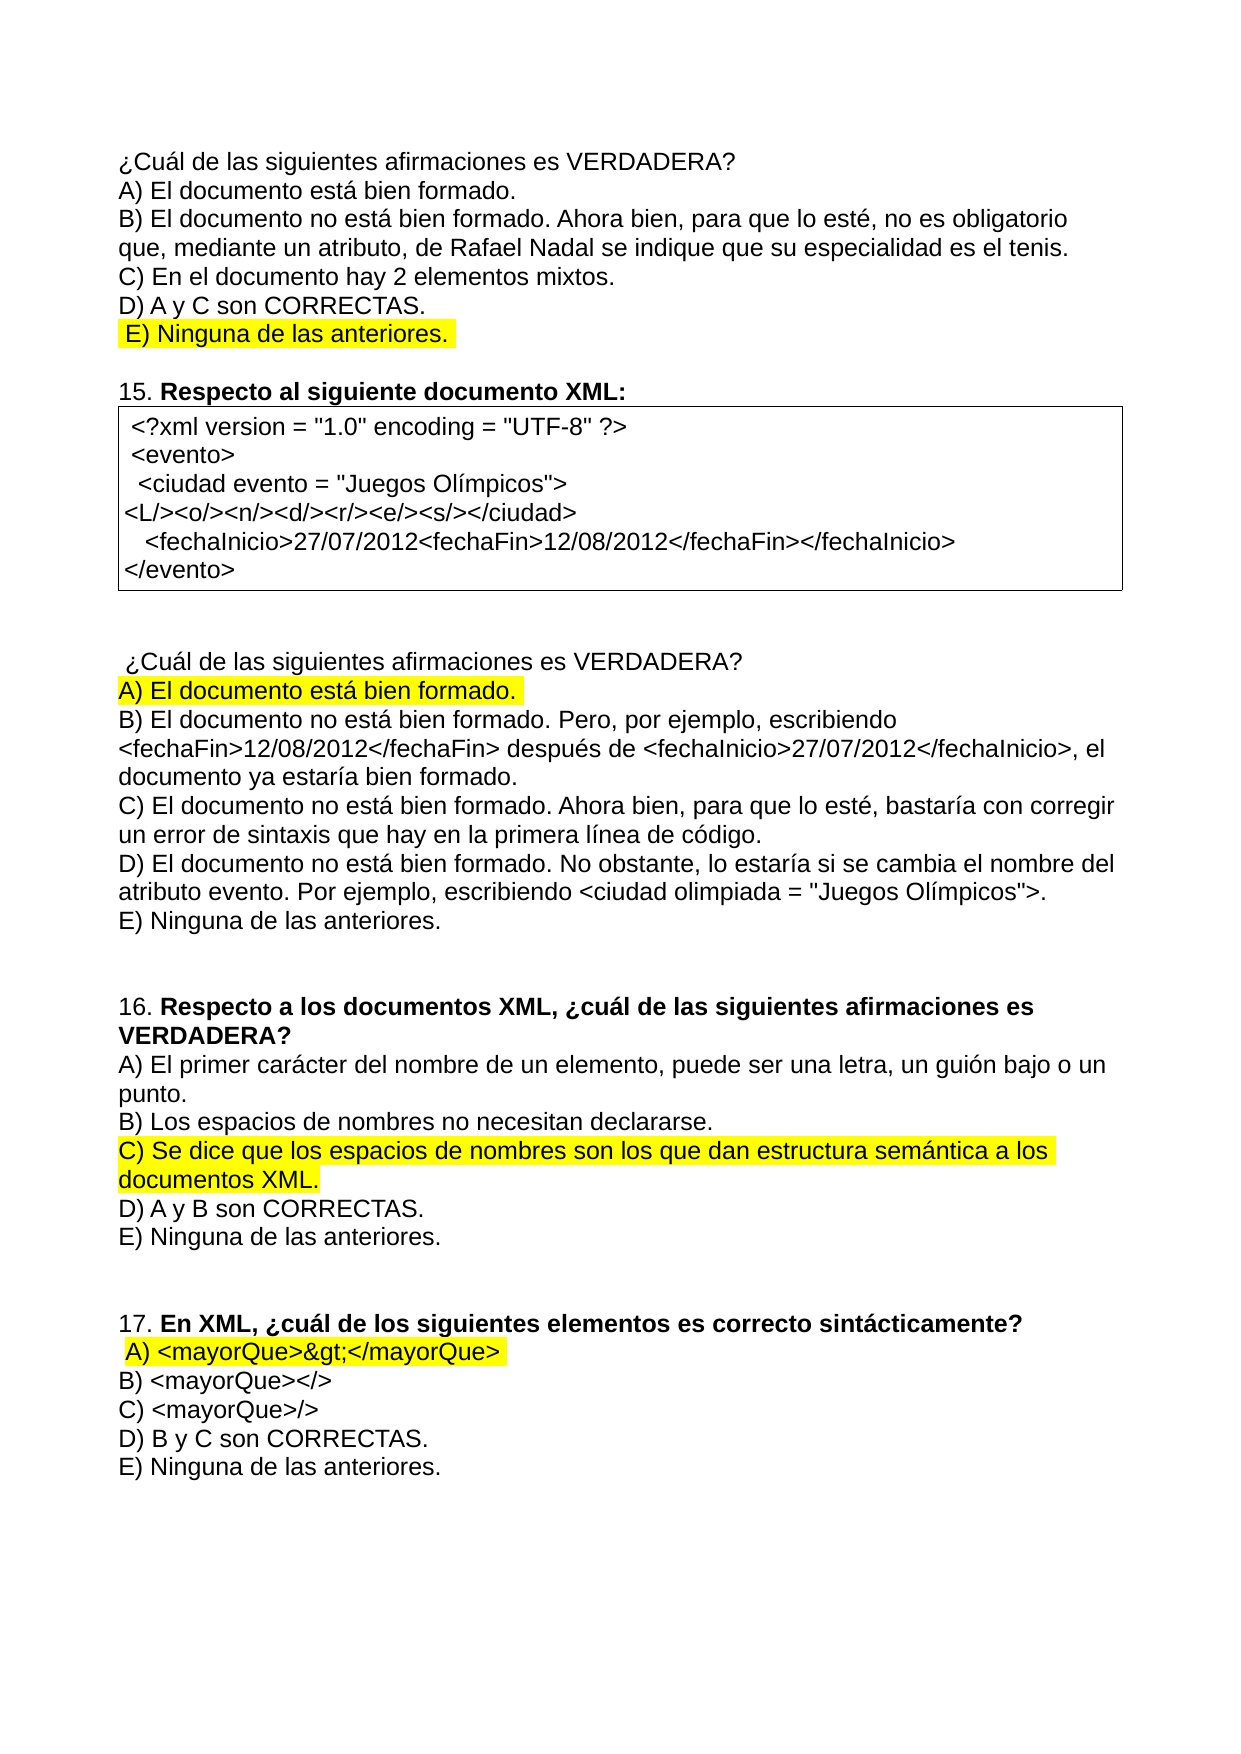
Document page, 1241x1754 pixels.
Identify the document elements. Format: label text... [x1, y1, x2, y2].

text A) El documento está bien formado. [118, 676, 1122, 705]
text 17. En XML, ¿cuál de los siguientes elementos es correcto sintácticamente? [118, 1308, 1122, 1337]
table_header <?xml version = "1.0" encoding = "UTF-8" ?> <evento> <ciudad evento = "Juegos Olímpicos"> <L/><o/><n/><d/><r/><e/><s/></ciudad> <fechaInicio>27/07/2012<fechaFin>12/08/2012</fechaFin></fechaInicio> </evento> [119, 407, 1122, 590]
text C) Se dice que los espacios de nombres son los que dan estructura semántica a los documentos XML. [118, 1136, 1122, 1193]
text B) El documento no está bien formado. Ahora bien, para que lo esté, no es obligatorio que, mediante un atributo, de Rafael Nadal se indique que su especialidad es el tenis. [118, 204, 1122, 262]
text ¿Cuál de las siguientes afirmaciones es VERDADERA? [118, 147, 1122, 176]
text E) Ninguna de las anteriores. [118, 906, 1122, 935]
text D) A y B son CORRECTAS. [118, 1193, 1122, 1222]
text D) A y C son CORRECTAS. [118, 291, 1122, 319]
text E) Ninguna de las anteriores. [118, 1222, 1122, 1251]
text C) En el documento hay 2 elementos mixtos. [118, 262, 1122, 291]
text B) El documento no está bien formado. Pero, por ejemplo, escribiendo <fechaFin>12/08/2012</fechaFin> después de <fechaInicio>27/07/2012</fechaInicio>, el documento ya estaría bien formado. [118, 705, 1122, 791]
text D) El documento no está bien formado. No obstante, lo estaría si se cambia el nombre del atributo evento. Por ejemplo, escribiendo <ciudad olimpiada = "Juegos Olímpicos">. [118, 848, 1122, 906]
text D) B y C son CORRECTAS. [118, 1423, 1122, 1452]
text C) <mayorQue>/> [118, 1395, 1122, 1423]
text A) El documento está bien formado. [118, 176, 1122, 204]
text 16. Respecto a los documentos XML, ¿cuál de las siguientes afirmaciones es VERDADERA? [118, 992, 1122, 1050]
text C) El documento no está bien formado. Ahora bien, para que lo esté, bastaría con corregir un error de sintaxis que hay en la primera línea de código. [118, 791, 1122, 848]
text 15. Respecto al siguiente documento XML: [118, 377, 1122, 406]
text B) Los espacios de nombres no necesitan declararse. [118, 1107, 1122, 1136]
text ¿Cuál de las siguientes afirmaciones es VERDADERA? [118, 647, 1122, 676]
text E) Ninguna de las anteriores. [118, 319, 1122, 348]
text A) El primer carácter del nombre de un elemento, puede ser una letra, un guión bajo o un punto. [118, 1050, 1122, 1107]
text A) <mayorQue>&gt;</mayorQue> [118, 1337, 1122, 1366]
text E) Ninguna de las anteriores. [118, 1452, 1122, 1481]
text B) <mayorQue></> [118, 1366, 1122, 1395]
